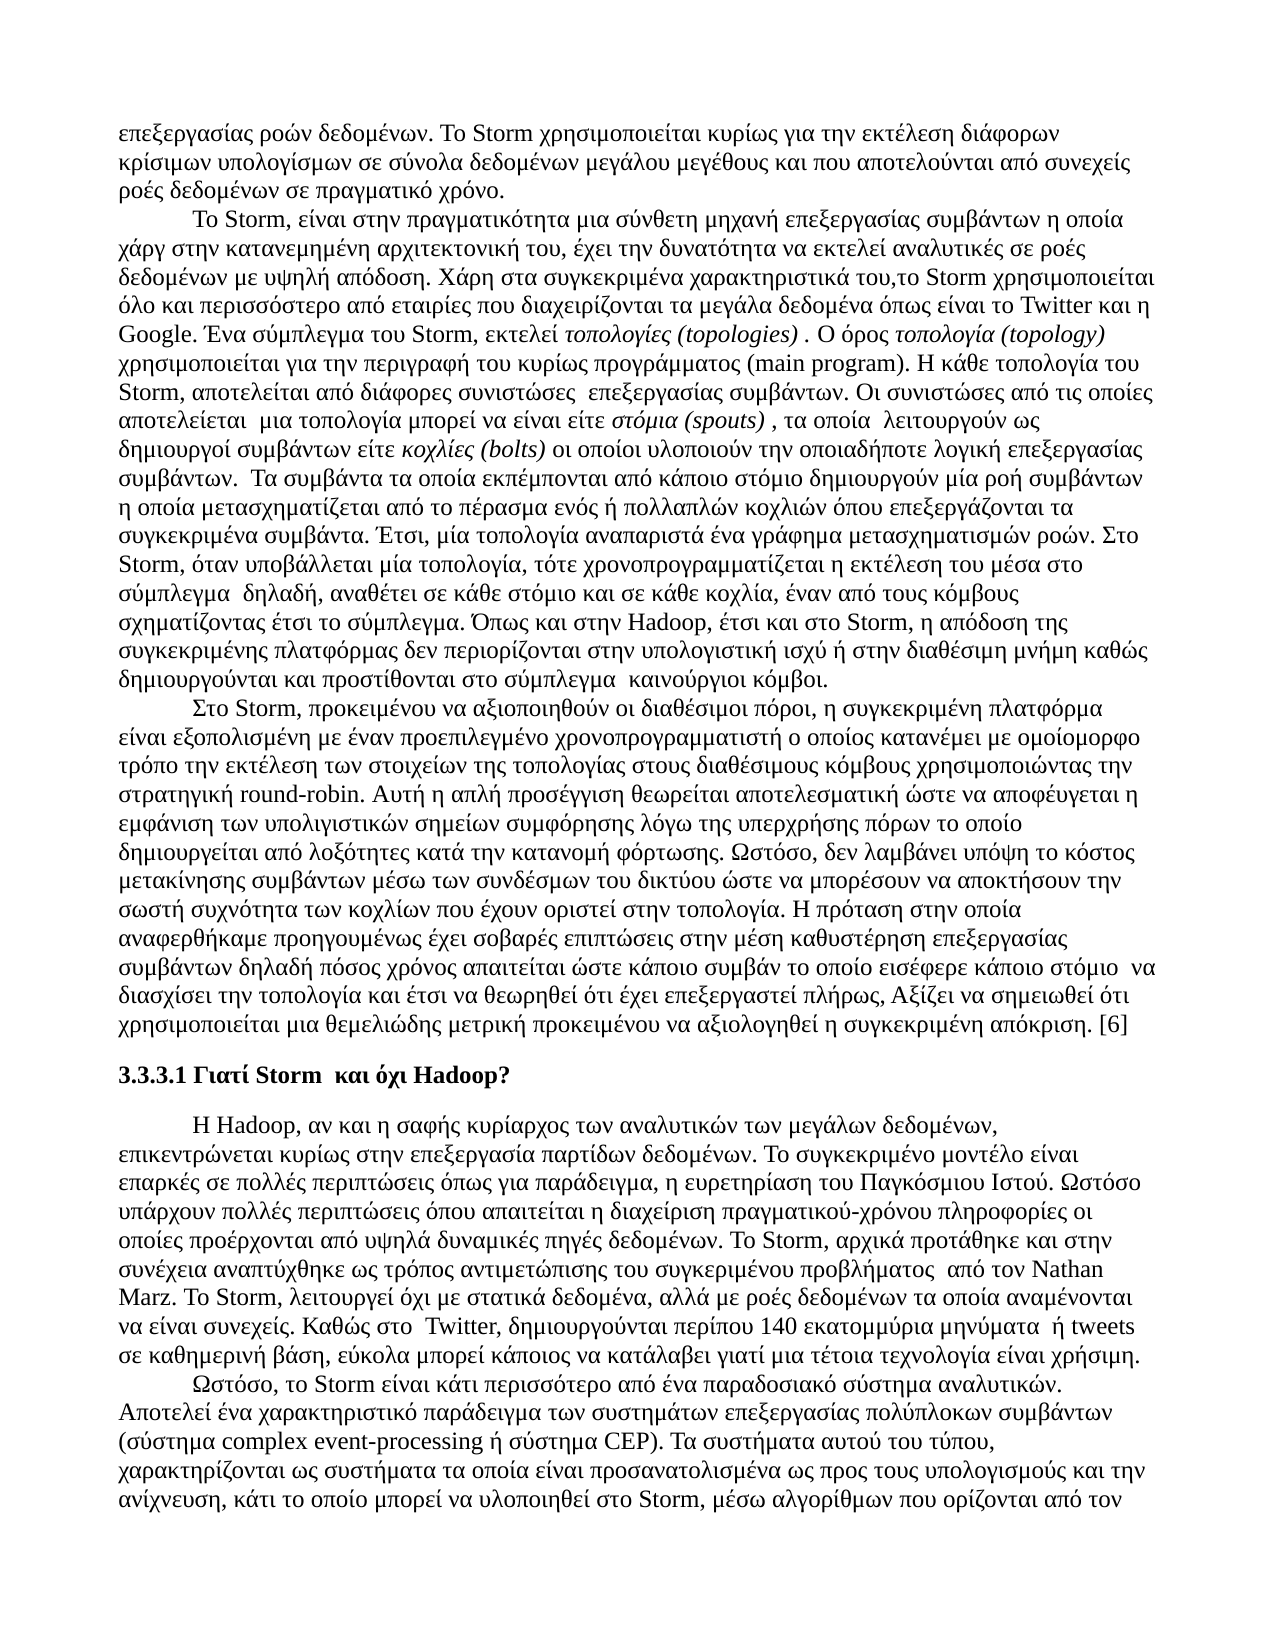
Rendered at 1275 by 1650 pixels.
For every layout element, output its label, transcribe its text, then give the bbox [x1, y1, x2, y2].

text Η Hadoop, αν και η σαφής κυρίαρχος των αναλυτικών των μεγάλων δεδομένων, επικεντρώνεται κυρίως στην επεξεργασία παρτίδων δεδομένων. Το συγκεκριμένο μοντέλο είναι επαρκές σε πολλές περιπτώσεις όπως για παράδειγμα, η ευρετηρίαση του Παγκόσμιου Ιστού. Ωστόσο υπάρχουν πολλές περιπτώσεις όπου απαιτείται η διαχείριση πραγματικού-χρόνου πληροφορίες οι οποίες προέρχονται από υψηλά δυναμικές πηγές δεδομένων. Το Storm, αρχικά προτάθηκε και στην συνέχεια αναπτύχθηκε ως τρόπος αντιμετώπισης του συγκεριμένου προβλήματος από τον Nathan Marz. Το Storm, λειτουργεί όχι με στατικά δεδομένα, αλλά με ροές δεδομένων τα οποία αναμένονται να είναι συνεχείς. Καθώς στο Twitter, δημιουργούνται περίπου 140 εκατομμύρια μηνύματα ή tweets σε καθημερινή βάση, εύκολα μπορεί κάποιος να κατάλαβει γιατί μια τέτοια τεχνολογία είναι χρήσιμη. [118, 1110, 1157, 1369]
text Ωστόσο, το Storm είναι κάτι περισσότερο από ένα παραδοσιακό σύστημα αναλυτικών. Αποτελεί ένα χαρακτηριστικό παράδειγμα των συστημάτων επεξεργασίας πολύπλοκων συμβάντων (σύστημα complex event-processing ή σύστημα CEP). Τα συστήματα αυτού του τύπου, χαρακτηρίζονται ως συστήματα τα οποία είναι προσανατολισμένα ως προς τους υπολογισμούς και την ανίχνευση, κάτι το οποίο μπορεί να υλοποιηθεί στο Storm, μέσω αλγορίθμων που ορίζονται από τον [118, 1369, 1157, 1512]
text επεξεργασίας ροών δεδομένων. Το Storm χρησιμοποιείται κυρίως για την εκτέλεση διάφορων κρίσιμων υπολογίσμων σε σύνολα δεδομένων μεγάλου μεγέθους και που αποτελούνται από συνεχείς ροές δεδομένων σε πραγματικό χρόνο. [118, 118, 1157, 204]
text 3.3.3.1 Γιατί Storm και όχι Hadoop? [118, 1060, 1157, 1088]
text Το Storm, είναι στην πραγματικότητα μια σύνθετη μηχανή επεξεργασίας συμβάντων η οποία χάργ στην κατανεμημένη αρχιτεκτονική του, έχει την δυνατότητα να εκτελεί αναλυτικές σε ροές δεδομένων με υψηλή απόδοση. Χάρη στα συγκεκριμένα χαρακτηριστικά του,το Storm χρησιμοποιείται όλο και περισσόστερο από εταιρίες που διαχειρίζονται τα μεγάλα δεδομένα όπως είναι το Twitter και η Google. Ένα σύμπλεγμα του Storm, εκτελεί τοπολογίες (topologies) . O όρος τοπολογία (topology) χρησιμοποιείται για την περιγραφή του κυρίως προγράμματος (main program). Η κάθε τοπολογία του Storm, αποτελείται από διάφορες συνιστώσες επεξεργασίας συμβάντων. Οι συνιστώσες από τις οποίες αποτελείεται μια τοπολογία μπορεί να είναι είτε στόμια (spouts) , τα οποία λειτουργούν ως δημιουργοί συμβάντων είτε κοχλίες (bolts) οι οποίοι υλοποιούν την οποιαδήποτε λογική επεξεργασίας συμβάντων. Τα συμβάντα τα οποία εκπέμπονται από κάποιο στόμιο δημιουργούν μία ροή συμβάντων η οποία μετασχηματίζεται από το πέρασμα ενός ή πολλαπλών κοχλιών όπου επεξεργάζονται τα συγκεκριμένα συμβάντα. Έτσι, μία τοπολογία αναπαριστά ένα γράφημα μετασχηματισμών ροών. Στο Storm, όταν υποβάλλεται μία τοπολογία, τότε χρονοπρογραμματίζεται η εκτέλεση του μέσα στο σύμπλεγμα δηλαδή, αναθέτει σε κάθε στόμιο και σε κάθε κοχλία, έναν από τους κόμβους σχηματίζοντας έτσι το σύμπλεγμα. Όπως και στην Hadoop, έτσι και στο Storm, η απόδοση της συγκεκριμένης πλατφόρμας δεν περιορίζονται στην υπολογιστική ισχύ ή στην διαθέσιμη μνήμη καθώς δημιουργούνται και προστίθονται στο σύμπλεγμα καινούργιοι κόμβοι. [118, 204, 1157, 693]
text Στο Storm, προκειμένου να αξιοποιηθούν οι διαθέσιμοι πόροι, η συγκεκριμένη πλατφόρμα είναι εξοπολισμένη με έναν προεπιλεγμένο χρονοπρογραμματιστή ο οποίος κατανέμει με ομοίομορφο τρόπο την εκτέλεση των στοιχείων της τοπολογίας στους διαθέσιμους κόμβους χρησιμοποιώντας την στρατηγική round-robin. Αυτή η απλή προσέγγιση θεωρείται αποτελεσματική ώστε να αποφέυγεται η εμφάνιση των υπολιγιστικών σημείων συμφόρησης λόγω της υπερχρήσης πόρων το οποίο δημιουργείται από λοξότητες κατά την κατανομή φόρτωσης. Ωστόσο, δεν λαμβάνει υπόψη το κόστος μετακίνησης συμβάντων μέσω των συνδέσμων του δικτύου ώστε να μπορέσουν να αποκτήσουν την σωστή συχνότητα των κοχλίων που έχουν οριστεί στην τοπολογία. Η πρόταση στην οποία αναφερθήκαμε προηγουμένως έχει σοβαρές επιπτώσεις στην μέση καθυστέρηση επεξεργασίας συμβάντων δηλαδή πόσος χρόνος απαιτείται ώστε κάποιο συμβάν το οποίο εισέφερε κάποιο στόμιο να διασχίσει την τοπολογία και έτσι να θεωρηθεί ότι έχει επεξεργαστεί πλήρως, Αξίζει να σημειωθεί ότι χρησιμοποιείται μια θεμελιώδης μετρική προκειμένου να αξιολογηθεί η συγκεκριμένη απόκριση. [6] [118, 693, 1157, 1038]
